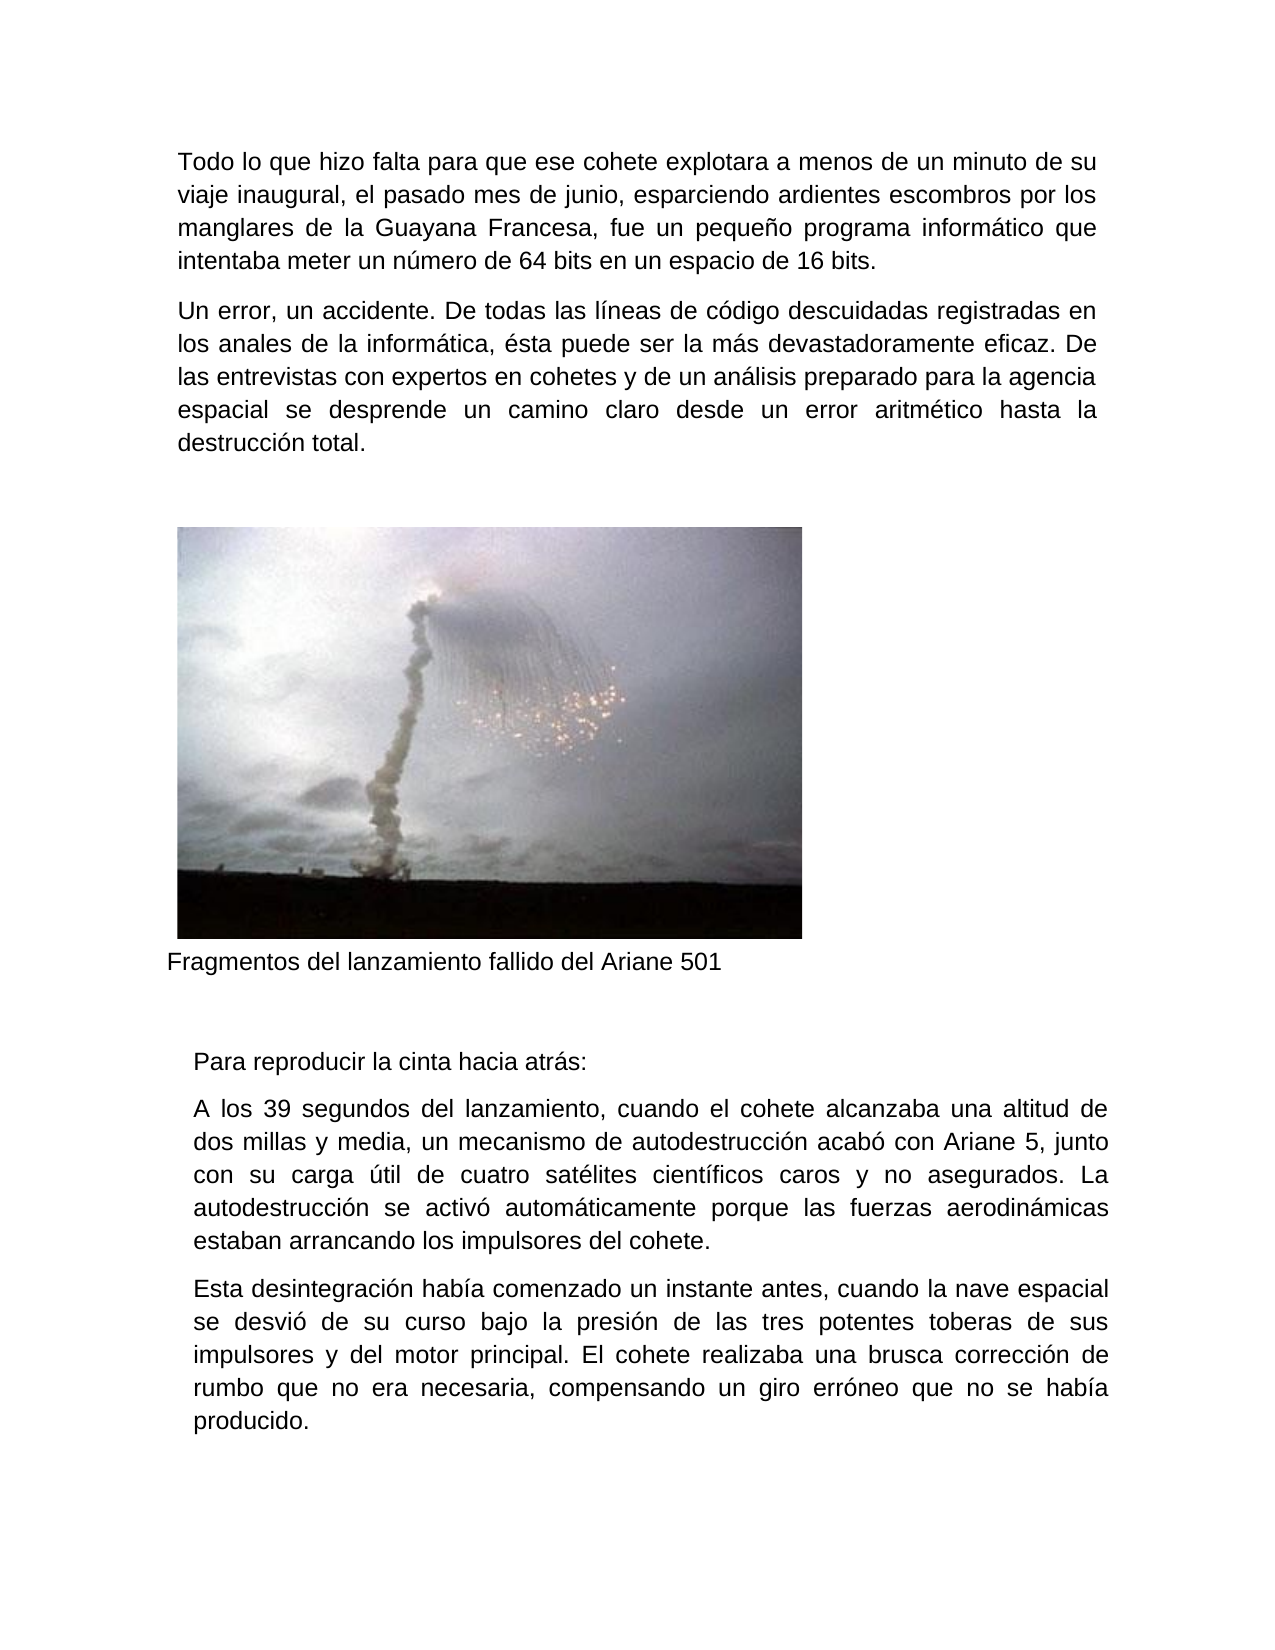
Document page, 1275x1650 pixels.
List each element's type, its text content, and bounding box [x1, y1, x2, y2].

text Fragmentos del lanzamiento fallido del Ariane 501 [167, 511, 1110, 976]
text Esta desintegración había comenzado un instante antes, cuando la nave espacial se desvió de su curso bajo la presión de las tres potentes toberas de sus impulsores y del motor principal. El cohete realizaba una brusca corrección de rumbo que no era necesaria, compensando un giro erróneo que no se había producido. [193, 1274, 1110, 1434]
text A los 39 segundos del lanzamiento, cuando el cohete alcanzaba una altitud de dos millas y media, un mecanismo de autodestrucción acabó con Ariane 5, junto con su carga útil de cuatro satélites científicos caros y no asegurados. La autodestrucción se activó automáticamente porque las fuerzas aerodinámicas estaban arrancando los impulsores del cohete. [193, 1094, 1110, 1255]
picture [177, 527, 803, 939]
text Todo lo que hizo falta para que ese cohete explotara a menos de un minuto de su viaje inaugural, el pasado mes de junio, esparciendo ardientes escombros por los manglares de la Guayana Francesa, fue un pequeño programa informático que intentaba meter un número de 64 bits en un espacio de 16 bits. [177, 147, 1098, 275]
text Un error, un accidente. De todas las líneas de código descuidadas registradas en los anales de la informática, ésta puede ser la más devastadoramente eficaz. De las entrevistas con expertos en cohetes y de un análisis preparado para la agencia espacial se desprende un camino claro desde un error aritmético hasta la destrucción total. [177, 296, 1098, 457]
text Para reproducir la cinta hacia atrás: [193, 1046, 1110, 1075]
